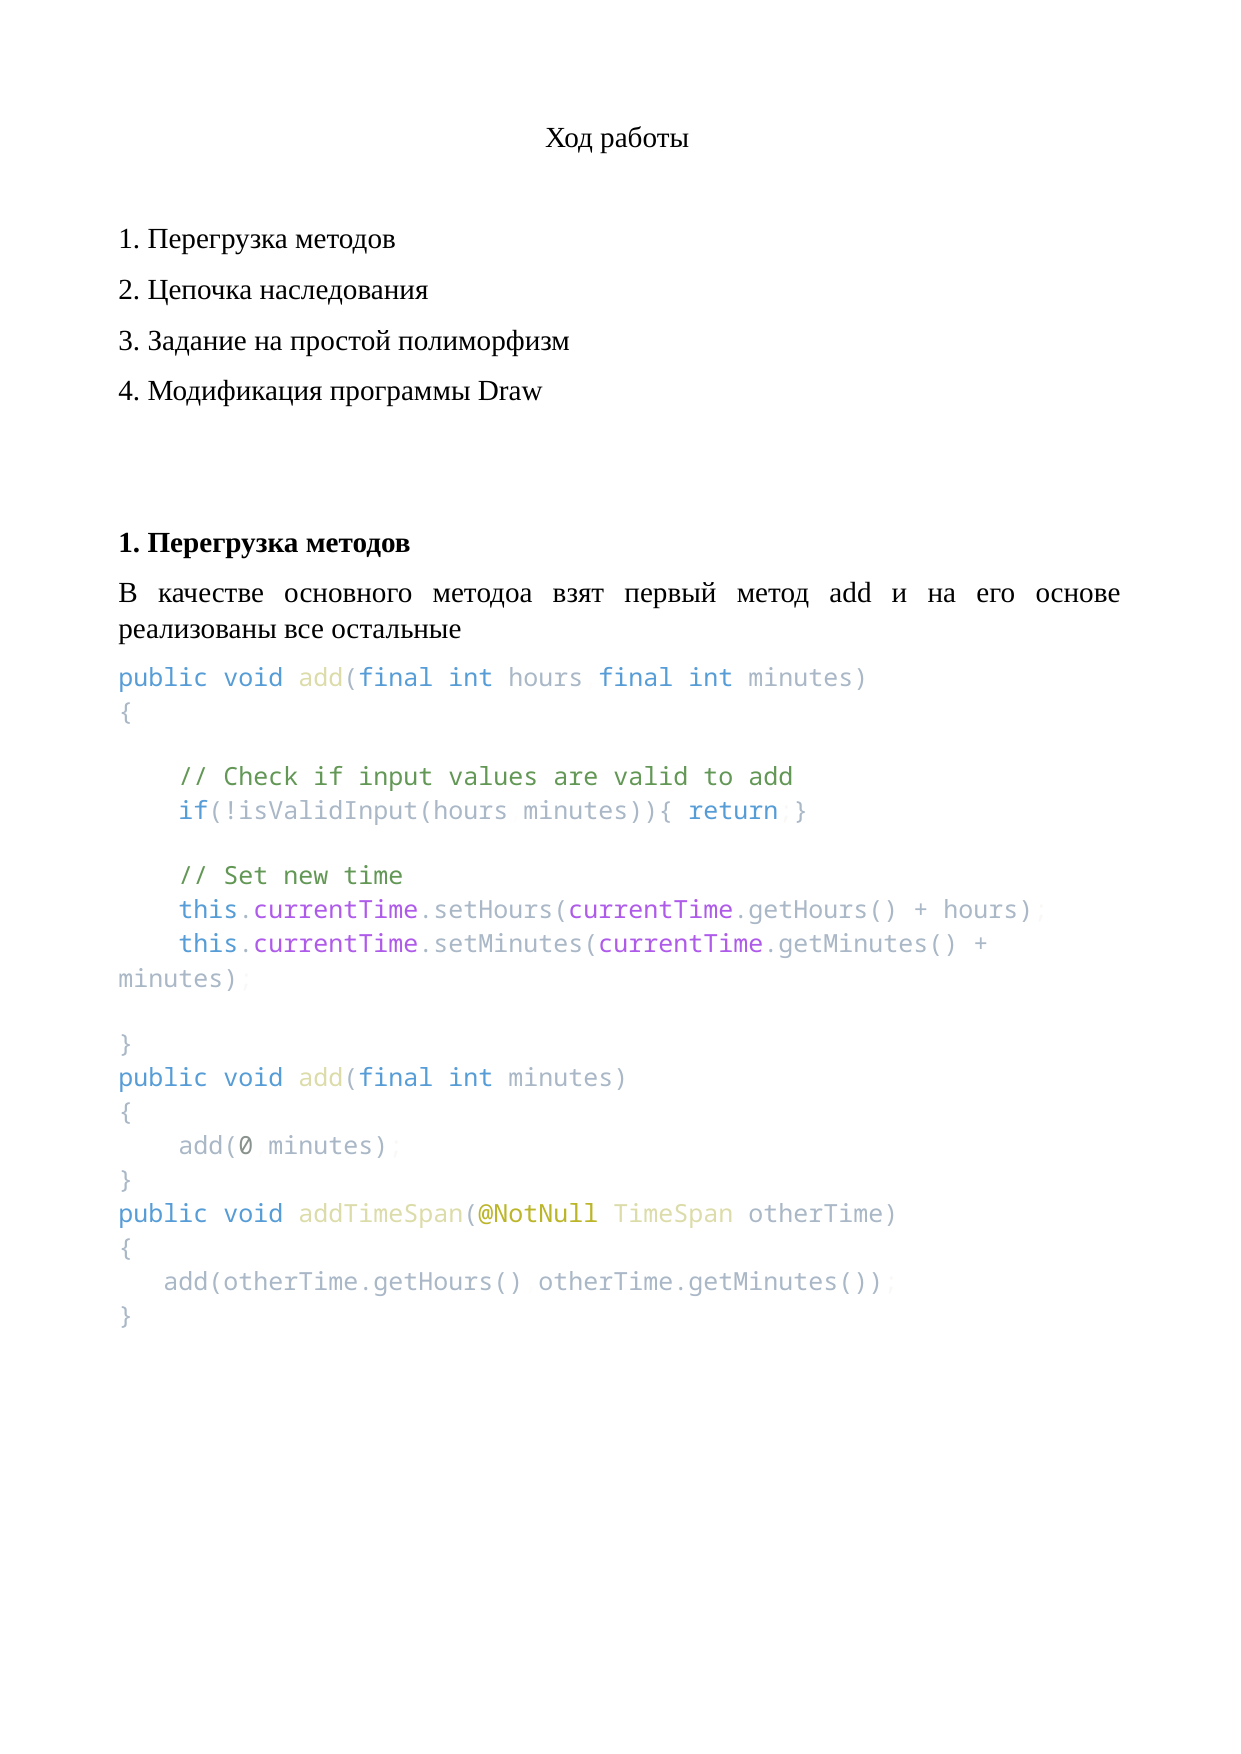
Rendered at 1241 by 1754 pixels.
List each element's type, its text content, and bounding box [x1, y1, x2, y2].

text 2. Цепочка наследования [118, 270, 1122, 306]
text 1. Перегрузка методов [118, 522, 1122, 558]
text 3. Задание на простой полиморфизм [118, 320, 1122, 356]
text 1. Перегрузка методов [118, 219, 1122, 255]
text public void add(final int hours,final int minutes) { // Check if input values are valid to add if(!isValidInput(hours,minutes)){ return;} // Set new time this.currentTime.setHours(currentTime.getHours() + hours); this.currentTime.setMinutes(currentTime.getMinutes() + minutes); } public void add(final int minutes) { add(0,minutes); } public void addTimeSpan(@NotNull TimeSpan otherTime) { add(otherTime.getHours(),otherTime.getMinutes()); } [118, 659, 1122, 1332]
text Ход работы [118, 118, 1122, 154]
text В качестве основного методоа взят первый метод add и на его основе реализованы все остальные [118, 573, 1122, 645]
text 4. Модификация программы Draw [118, 371, 1122, 407]
